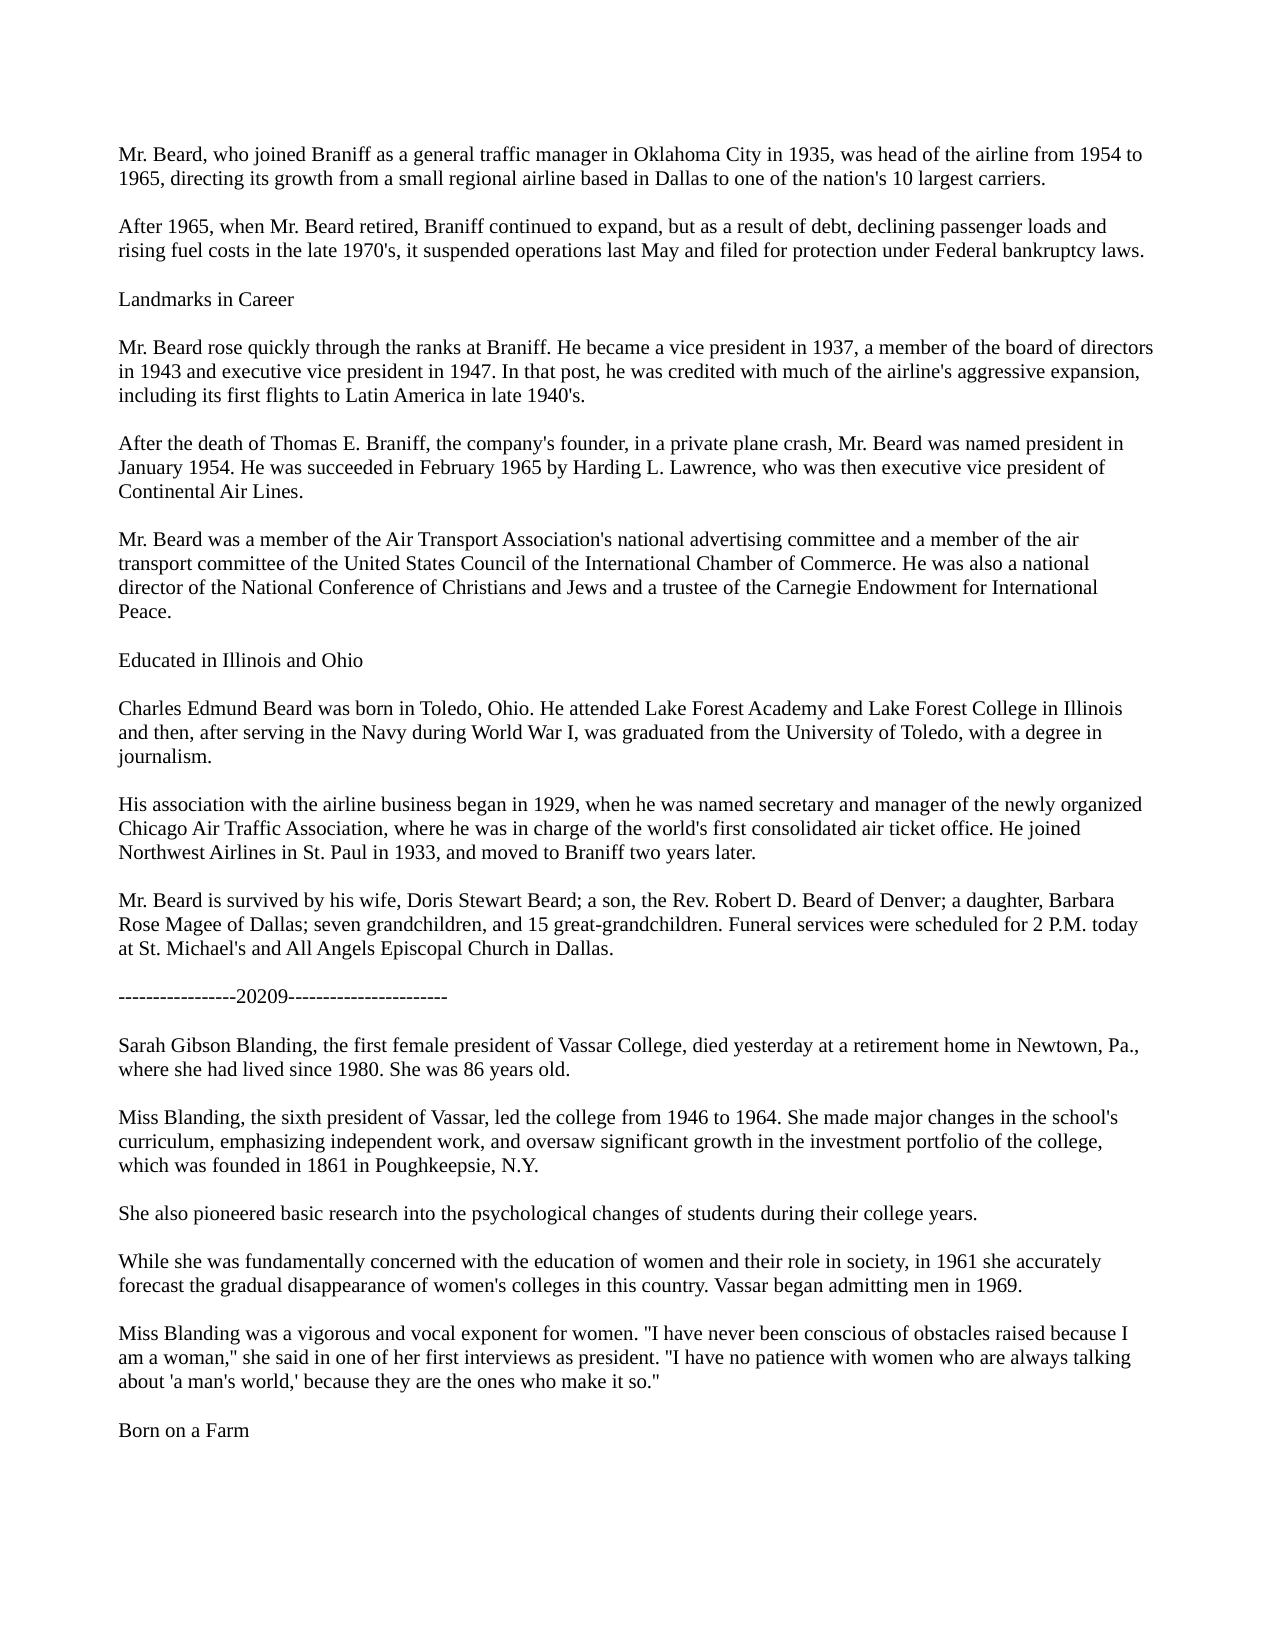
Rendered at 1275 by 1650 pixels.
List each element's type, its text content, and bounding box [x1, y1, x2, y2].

text Miss Blanding was a vigorous and vocal exponent for women. ''I have never been conscious of obstacles raised because I am a woman,'' she said in one of her first interviews as president. ''I have no patience with women who are always talking about 'a man's world,' because they are the ones who make it so.'' [118, 1321, 1157, 1393]
text Mr. Beard was a member of the Air Transport Association's national advertising committee and a member of the air transport committee of the United States Council of the International Chamber of Commerce. He was also a national director of the National Conference of Christians and Jews and a trustee of the Carnegie Endowment for International Peace. [118, 527, 1157, 623]
text Mr. Beard is survived by his wife, Doris Stewart Beard; a son, the Rev. Robert D. Beard of Denver; a daughter, Barbara Rose Magee of Dallas; seven grandchildren, and 15 great-grandchildren. Funeral services were scheduled for 2 P.M. today at St. Michael's and All Angels Episcopal Church in Dallas. [118, 888, 1157, 960]
text Mr. Beard, who joined Braniff as a general traffic manager in Oklahoma City in 1935, was head of the airline from 1954 to 1965, directing its growth from a small regional airline based in Dallas to one of the nation's 10 largest carriers. [118, 142, 1157, 190]
text Born on a Farm [118, 1417, 1157, 1442]
text Sarah Gibson Blanding, the first female president of Vassar College, died yesterday at a retirement home in Newtown, Pa., where she had lived since 1980. She was 86 years old. [118, 1032, 1157, 1081]
text Landmarks in Career [118, 287, 1157, 311]
text Educated in Illinois and Ohio [118, 647, 1157, 672]
text Miss Blanding, the sixth president of Vassar, led the college from 1946 to 1964. She made major changes in the school's curriculum, emphasizing independent work, and oversaw significant growth in the investment portfolio of the college, which was founded in 1861 in Poughkeepsie, N.Y. [118, 1105, 1157, 1177]
text After the death of Thomas E. Braniff, the company's founder, in a private plane crash, Mr. Beard was named president in January 1954. He was succeeded in February 1965 by Harding L. Lawrence, who was then executive vice president of Continental Air Lines. [118, 431, 1157, 503]
text Charles Edmund Beard was born in Toledo, Ohio. He attended Lake Forest Academy and Lake Forest College in Illinois and then, after serving in the Navy during World War I, was graduated from the University of Toledo, with a degree in journalism. [118, 696, 1157, 768]
text -----------------20209----------------------- [118, 984, 1157, 1008]
text She also pioneered basic research into the psychological changes of students during their college years. [118, 1201, 1157, 1225]
text While she was fundamentally concerned with the education of women and their role in society, in 1961 she accurately forecast the gradual disappearance of women's colleges in this country. Vassar began admitting men in 1969. [118, 1249, 1157, 1297]
text After 1965, when Mr. Beard retired, Braniff continued to expand, but as a result of debt, declining passenger loads and rising fuel costs in the late 1970's, it suspended operations last May and filed for protection under Federal bankruptcy laws. [118, 214, 1157, 262]
text His association with the airline business began in 1929, when he was named secretary and manager of the newly organized Chicago Air Traffic Association, where he was in charge of the world's first consolidated air ticket office. He joined Northwest Airlines in St. Paul in 1933, and moved to Braniff two years later. [118, 792, 1157, 864]
text Mr. Beard rose quickly through the ranks at Braniff. He became a vice president in 1937, a member of the board of directors in 1943 and executive vice president in 1947. In that post, he was credited with much of the airline's aggressive expansion, including its first flights to Latin America in late 1940's. [118, 335, 1157, 407]
